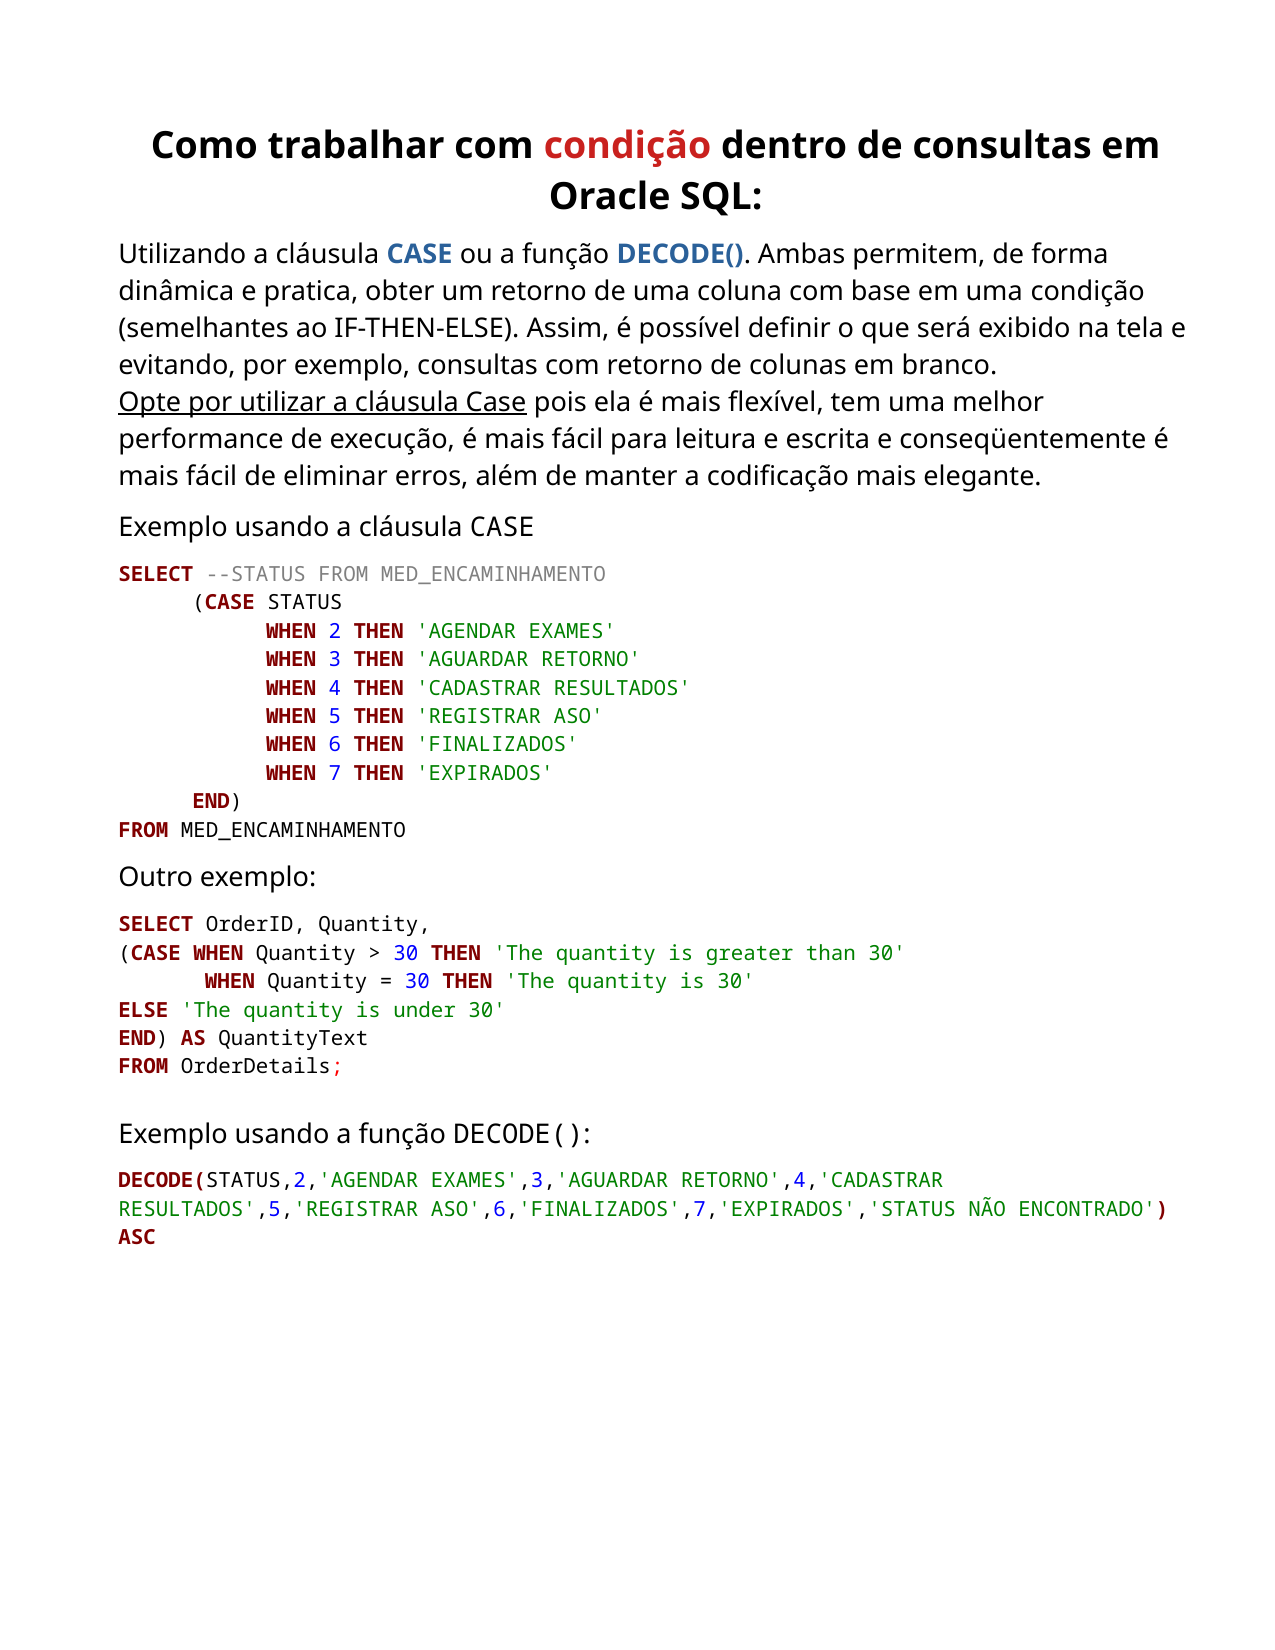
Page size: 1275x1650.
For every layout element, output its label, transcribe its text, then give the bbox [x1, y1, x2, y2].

text END) [118, 786, 1193, 815]
text Exemplo usando a cláusula CASE [118, 507, 1193, 544]
text WHEN 5 THEN 'REGISTRAR ASO' [118, 701, 1193, 729]
text (CASE STATUS [118, 587, 1193, 616]
text (CASE WHEN Quantity > 30 THEN 'The quantity is greater than 30' [118, 938, 1193, 966]
text WHEN 6 THEN 'FINALIZADOS' [118, 729, 1193, 758]
text SELECT OrderID, Quantity, [118, 909, 1193, 938]
text WHEN 7 THEN 'EXPIRADOS' [118, 758, 1193, 786]
text Utilizando a cláusula CASE ou a função DECODE(). Ambas permitem, de forma dinâmica e pratica, obter um retorno de uma coluna com base em uma condição (semelhantes ao IF-THEN-ELSE). Assim, é possível definir o que será exibido na tela e evitando, por exemplo, consultas com retorno de colunas em branco. Opte por utilizar a cláusula Case pois ela é mais flexível, tem uma melhor performance de execução, é mais fácil para leitura e escrita e conseqüentemente é mais fácil de eliminar erros, além de manter a codificação mais elegante. [118, 235, 1193, 493]
text ELSE 'The quantity is under 30' [118, 995, 1193, 1023]
text SELECT --STATUS FROM MED_ENCAMINHAMENTO [118, 559, 1193, 587]
text Exemplo usando a função DECODE(): [118, 1114, 1193, 1151]
text Como trabalhar com condição dentro de consultas em Oracle SQL: [118, 118, 1193, 220]
text WHEN 3 THEN 'AGUARDAR RETORNO' [118, 644, 1193, 673]
text DECODE(STATUS,2,'AGENDAR EXAMES',3,'AGUARDAR RETORNO',4,'CADASTRAR RESULTADOS',5,'REGISTRAR ASO',6,'FINALIZADOS',7,'EXPIRADOS','STATUS NÃO ENCONTRADO') ASC [118, 1166, 1193, 1251]
text WHEN 4 THEN 'CADASTRAR RESULTADOS' [118, 673, 1193, 701]
text WHEN Quantity = 30 THEN 'The quantity is 30' [118, 966, 1193, 995]
text END) AS QuantityText [118, 1023, 1193, 1052]
text FROM OrderDetails; [118, 1052, 1193, 1080]
text WHEN 2 THEN 'AGENDAR EXAMES' [118, 616, 1193, 644]
text FROM MED_ENCAMINHAMENTO [118, 815, 1193, 843]
text Outro exemplo: [118, 858, 1193, 895]
